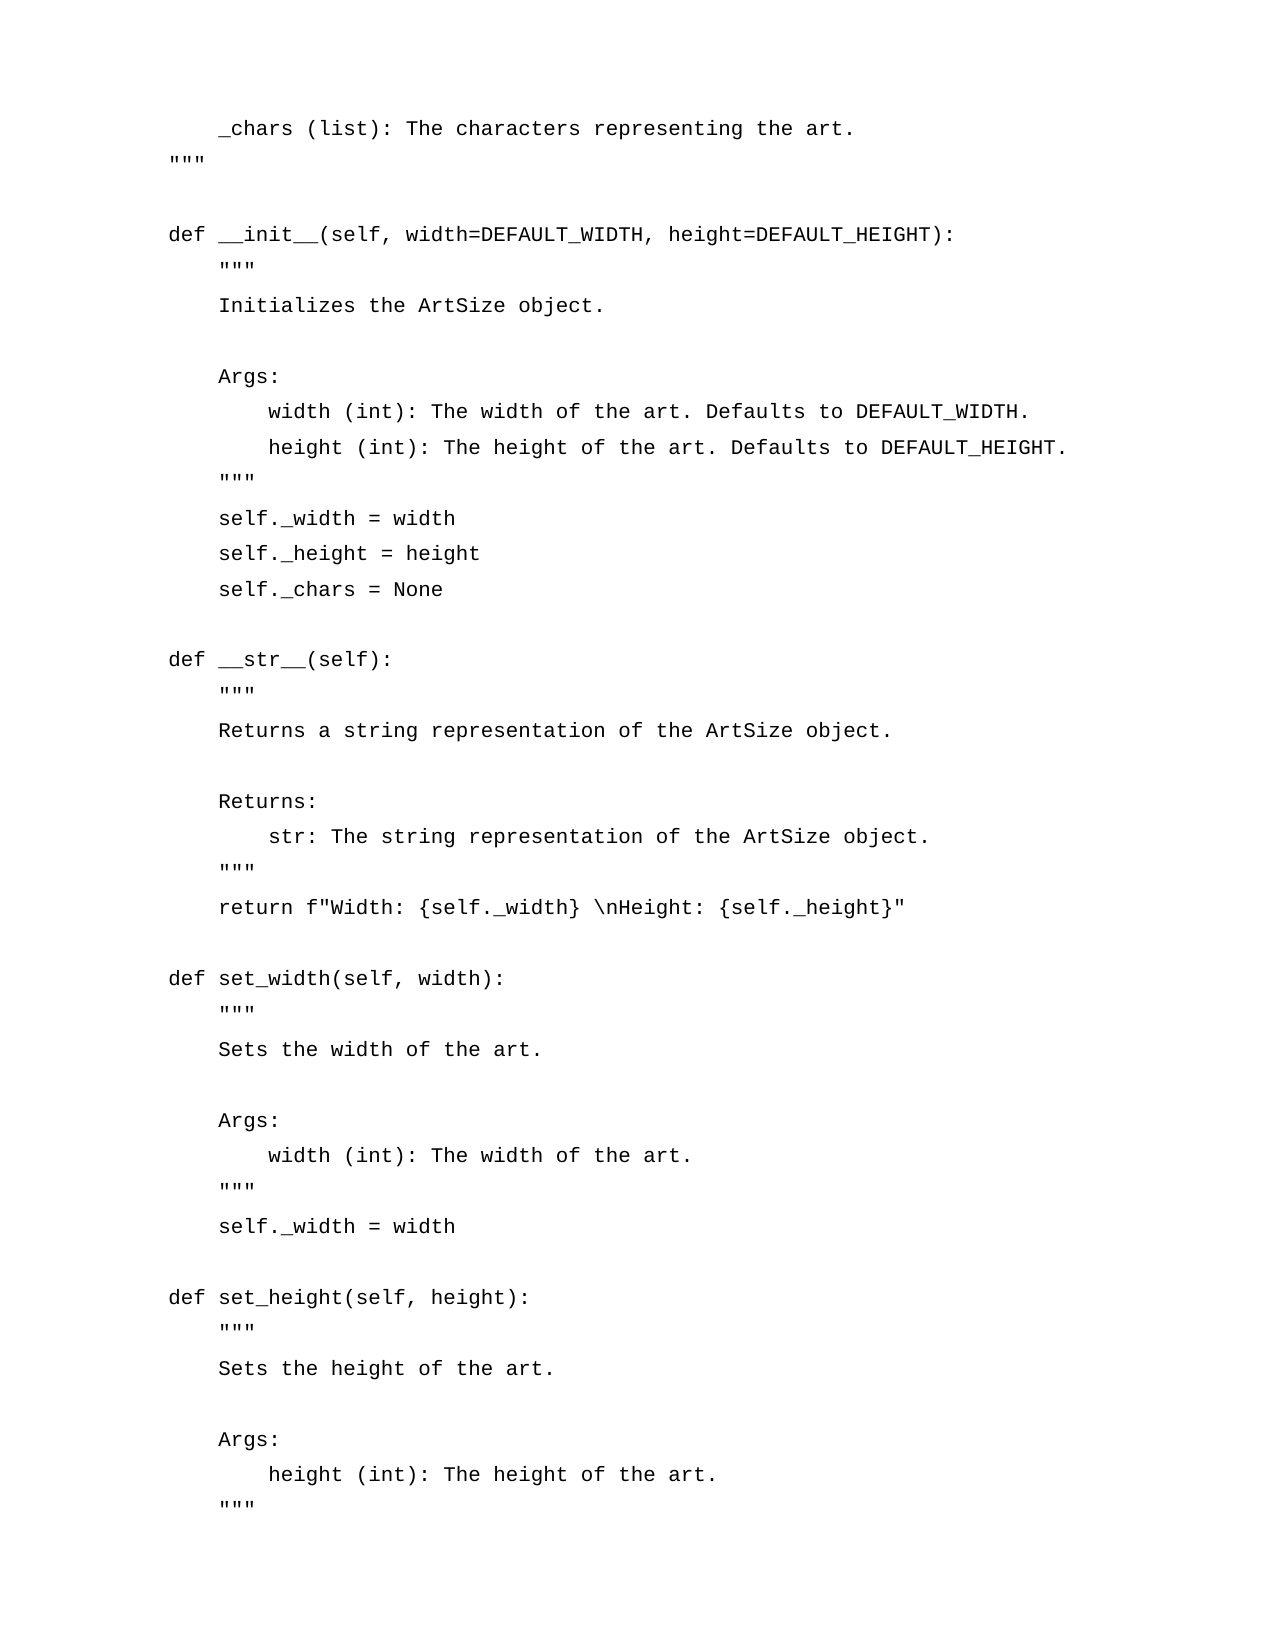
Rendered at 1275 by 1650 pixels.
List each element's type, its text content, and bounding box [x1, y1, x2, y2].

text width (int): The width of the art. [118, 1145, 1157, 1169]
text self._chars = None [118, 578, 1157, 602]
text """ [118, 260, 1157, 283]
text Returns a string representation of the ArtSize object. [118, 720, 1157, 744]
text """ [118, 1499, 1157, 1523]
text """ [118, 1181, 1157, 1204]
text self._height = height [118, 543, 1157, 567]
text Sets the width of the art. [118, 1039, 1157, 1063]
text Returns: [118, 791, 1157, 815]
text Initializes the ArtSize object. [118, 295, 1157, 319]
text width (int): The width of the art. Defaults to DEFAULT_WIDTH. [118, 401, 1157, 425]
text def set_height(self, height): [118, 1287, 1157, 1311]
text Sets the height of the art. [118, 1358, 1157, 1381]
text return f"Width: {self._width} \nHeight: {self._height}" [118, 897, 1157, 921]
text Args: [118, 366, 1157, 390]
text height (int): The height of the art. Defaults to DEFAULT_HEIGHT. [118, 437, 1157, 461]
text """ [118, 153, 1157, 177]
text """ [118, 472, 1157, 496]
text def __str__(self): [118, 649, 1157, 673]
text def set_width(self, width): [118, 968, 1157, 992]
text """ [118, 862, 1157, 886]
text """ [118, 1322, 1157, 1346]
text height (int): The height of the art. [118, 1464, 1157, 1488]
text _chars (list): The characters representing the art. [118, 118, 1157, 142]
text str: The string representation of the ArtSize object. [118, 826, 1157, 850]
text self._width = width [118, 508, 1157, 531]
text Args: [118, 1428, 1157, 1452]
text self._width = width [118, 1216, 1157, 1240]
text """ [118, 685, 1157, 708]
text """ [118, 1003, 1157, 1027]
text Args: [118, 1110, 1157, 1133]
text def __init__(self, width=DEFAULT_WIDTH, height=DEFAULT_HEIGHT): [118, 224, 1157, 248]
